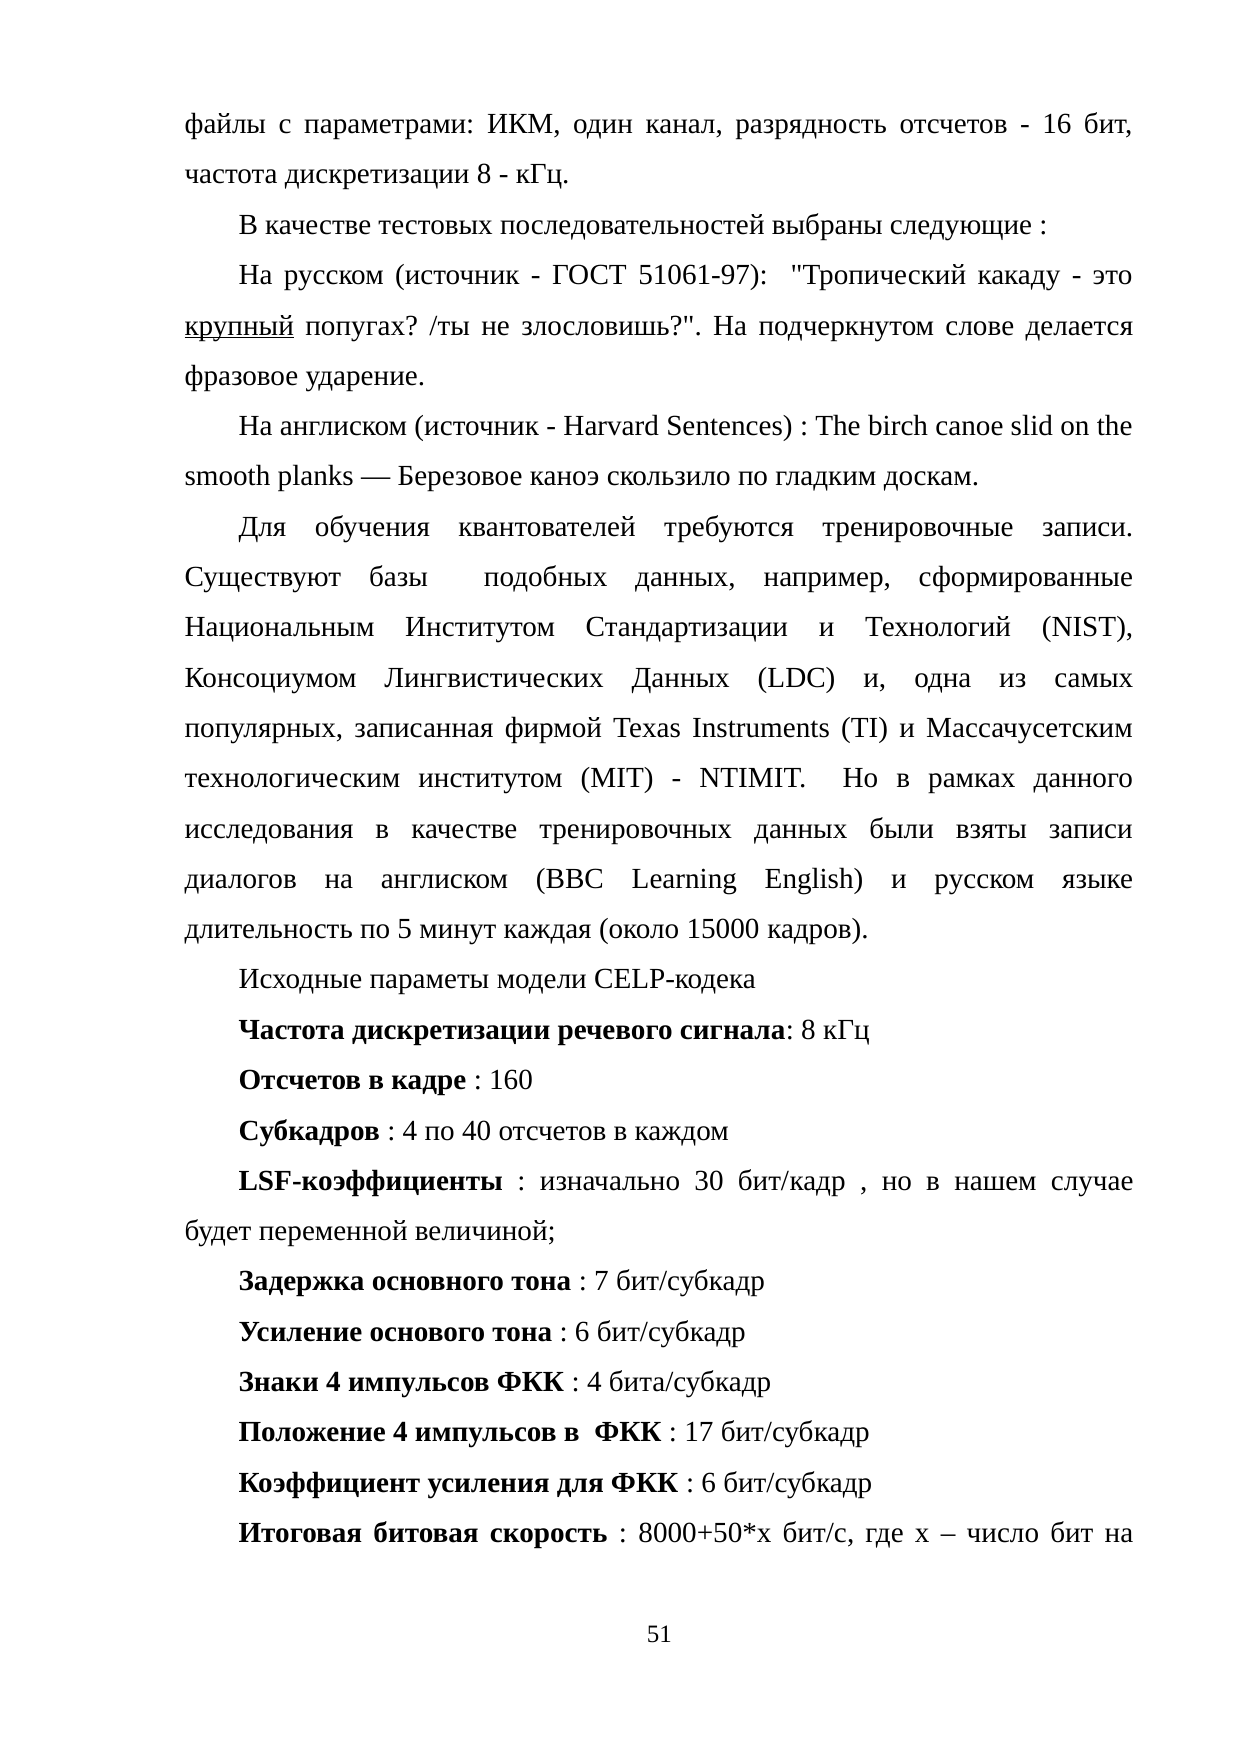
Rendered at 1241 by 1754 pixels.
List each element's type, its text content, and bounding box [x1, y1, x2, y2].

text файлы с параметрами: ИКМ, один канал, разрядность отсчетов - 16 бит, частота дискретизации 8 - кГц. [184, 106, 1134, 190]
text В качестве тестовых последовательностей выбраны следующие : [184, 207, 1134, 241]
text Знаки 4 импульсов ФКК : 4 бита/субкадр [184, 1364, 1134, 1398]
text LSF-коэффициенты : изначально 30 бит/кадр , но в нашем случае будет переменной величиной; [184, 1163, 1134, 1247]
text На русском (источник - ГОСТ 51061-97): "Тропический какаду - это крупный попугах? /ты не злословишь?". На подчеркнутом слове делается фразовое ударение. [184, 257, 1134, 391]
text Частота дискретизации речевого сигнала: 8 кГц [184, 1012, 1134, 1046]
text Коэффициент усиления для ФКК : 6 бит/субкадр [184, 1465, 1134, 1498]
text Положение 4 импульсов в ФКК : 17 бит/субкадр [184, 1414, 1134, 1448]
text Исходные параметы модели CELP-кодека [184, 962, 1134, 995]
text Для обучения квантователей требуются тренировочные записи. Существуют базы подобных данных, например, сформированные Национальным Институтом Стандартизации и Технологий (NIST), Консоциумом Лингвистических Данных (LDC) и, одна из самых популярных, записанная фирмой Texas Instruments (TI) и Массачусетским технологическим институтом (MIT) - NTIMIT. Но в рамках данного исследования в качестве тренировочных данных были взяты записи диалогов на англиском (ВВС Learning English) и русском языке длительность по 5 минут каждая (около 15000 кадров). [184, 509, 1134, 945]
text Отсчетов в кадре : 160 [184, 1062, 1134, 1096]
text Усиление основого тона : 6 бит/субкадр [184, 1314, 1134, 1347]
text Задержка основного тона : 7 бит/субкадр [184, 1263, 1134, 1297]
text Cубкадров : 4 по 40 отсчетов в каждом [184, 1113, 1134, 1146]
text Итоговая битовая скорость : 8000+50*x бит/с, где x – число бит на [184, 1515, 1134, 1549]
text На англиском (источник - Harvard Sentences) : The birch canoe slid on the smooth planks — Березовое каноэ скользило по гладким доскам. [184, 408, 1134, 492]
